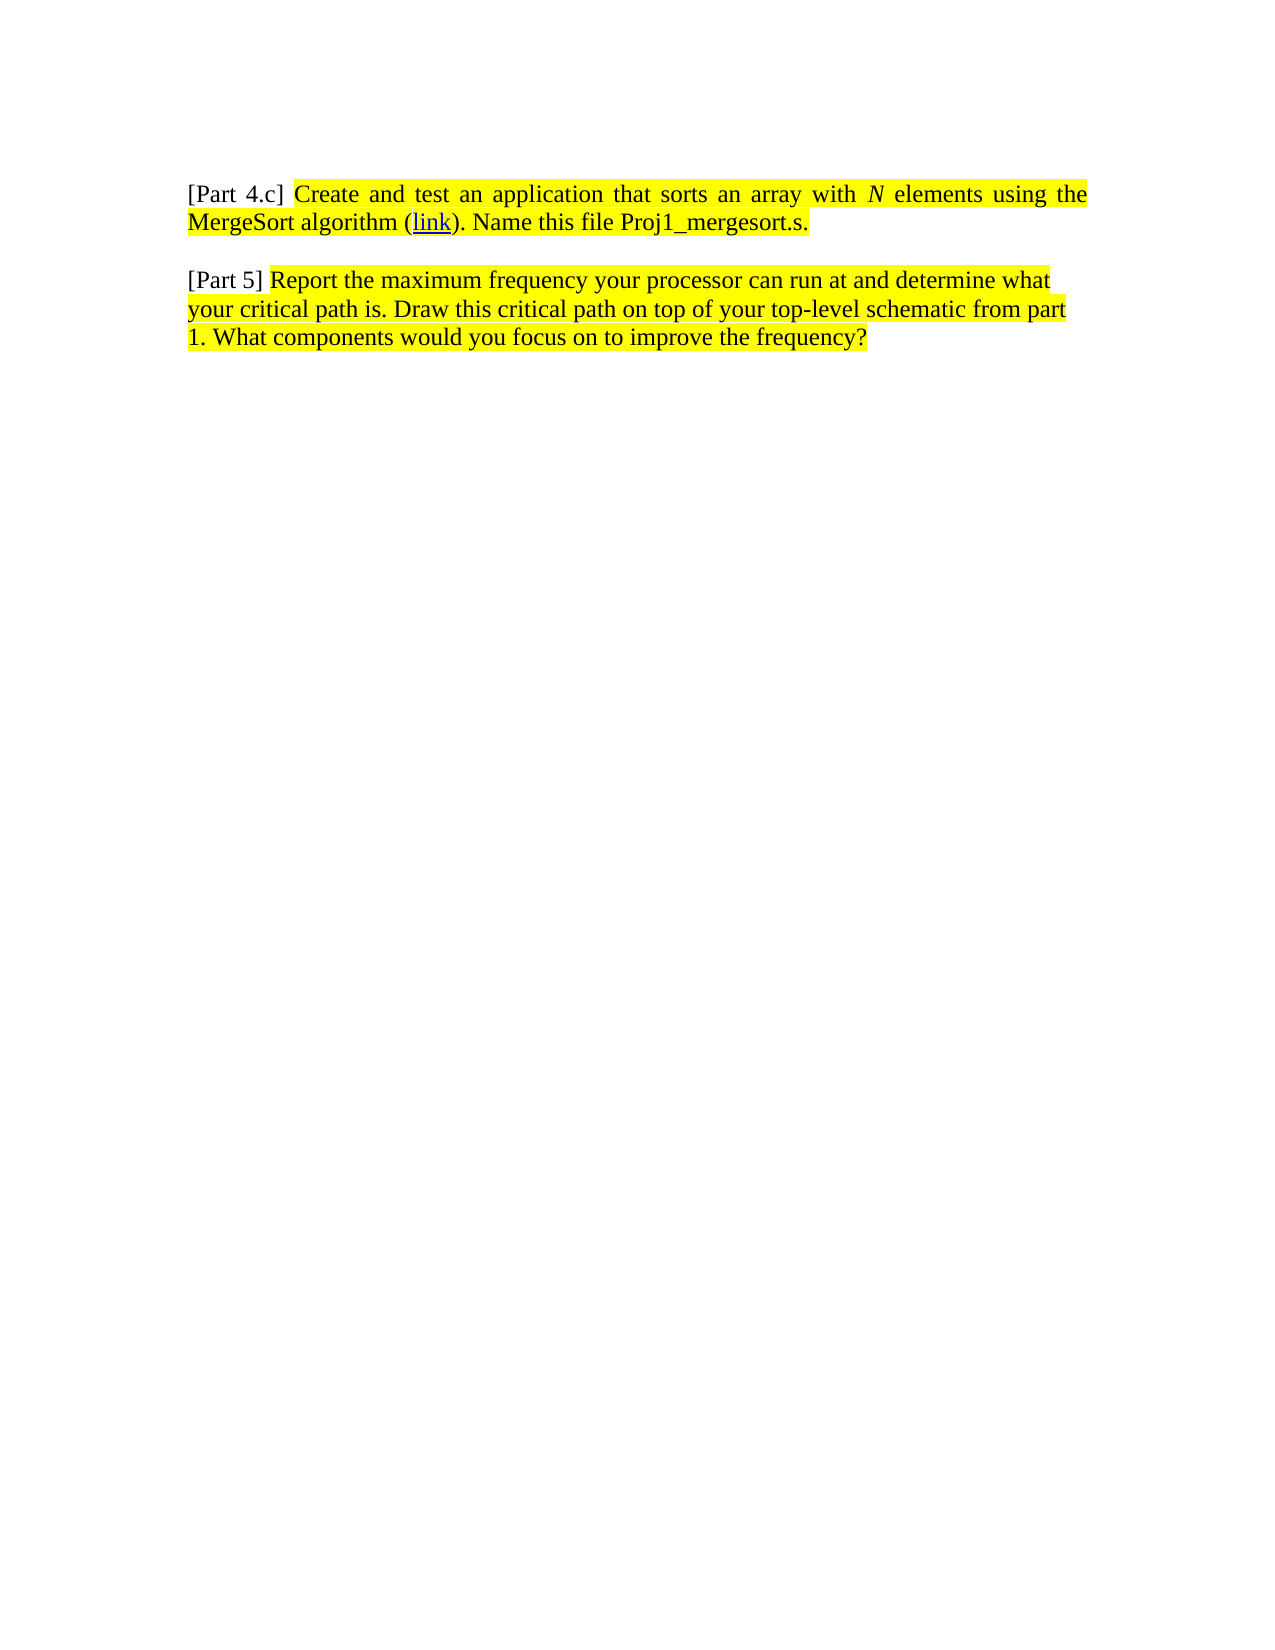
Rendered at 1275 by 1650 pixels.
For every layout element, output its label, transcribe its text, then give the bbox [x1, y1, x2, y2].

text [Part 4.c] Create and test an application that sorts an array with N elements using the MergeSort algorithm (link). Name this file Proj1_mergesort.s. [187, 179, 1087, 236]
text [Part 5] Report the maximum frequency your processor can run at and determine what your critical path is. Draw this critical path on top of your top-level schematic from part 1. What components would you focus on to improve the frequency? [187, 265, 1087, 351]
